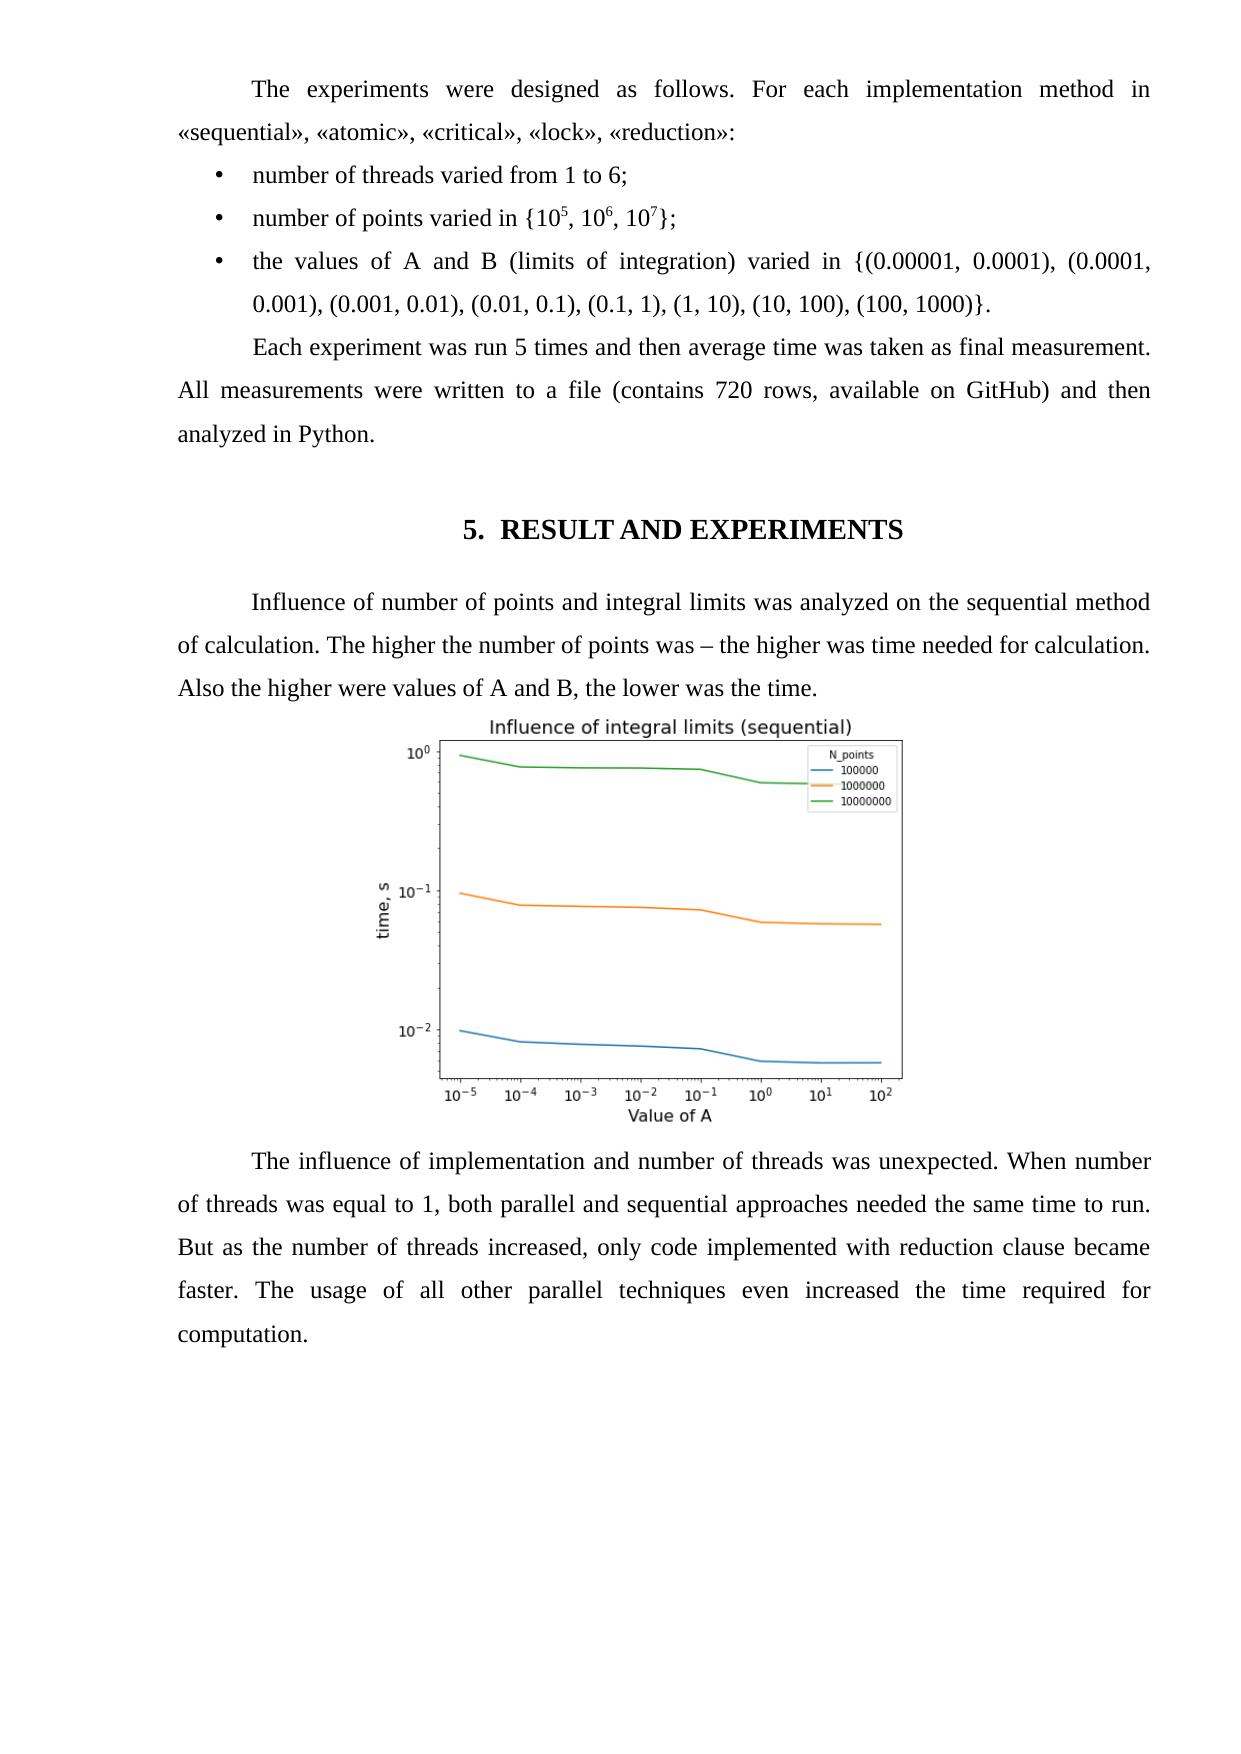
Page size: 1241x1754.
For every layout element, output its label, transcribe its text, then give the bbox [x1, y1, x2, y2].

list the values of A and B (limits of integration) varied in {(0.00001, 0.0001), (0.0001, 0.001), (0.001, 0.01), (0.01, 0.1), (0.1, 1), (1, 10), (10, 100), (100, 1000)}. [215, 246, 1152, 318]
picture [371, 712, 909, 1132]
text Each experiment was run 5 times and then average time was taken as final measurement. All measurements were written to a file (contains 720 rows, available on GitHub) and then analyzed in Python. [177, 332, 1152, 447]
list number of threads varied from 1 to 6; [215, 160, 1152, 189]
text The influence of implementation and number of threads was unexpected. When number of threads was equal to 1, both parallel and sequential approaches needed the same time to run. But as the number of threads increased, only code implemented with reduction clause became faster. The usage of all other parallel techniques even increased the time required for computation. [177, 717, 1152, 1347]
subtitle Result And Experiments [215, 512, 1152, 545]
list number of points varied in {105, 106, 107}; [215, 203, 1152, 232]
text The experiments were designed as follows. For each implementation method in «sequential», «atomic», «critical», «lock», «reduction»: [177, 74, 1152, 146]
text Influence of number of points and integral limits was analyzed on the sequential method of calculation. The higher the number of points was – the higher was time needed for calculation. Also the higher were values of A and B, the lower was the time. [177, 587, 1152, 702]
